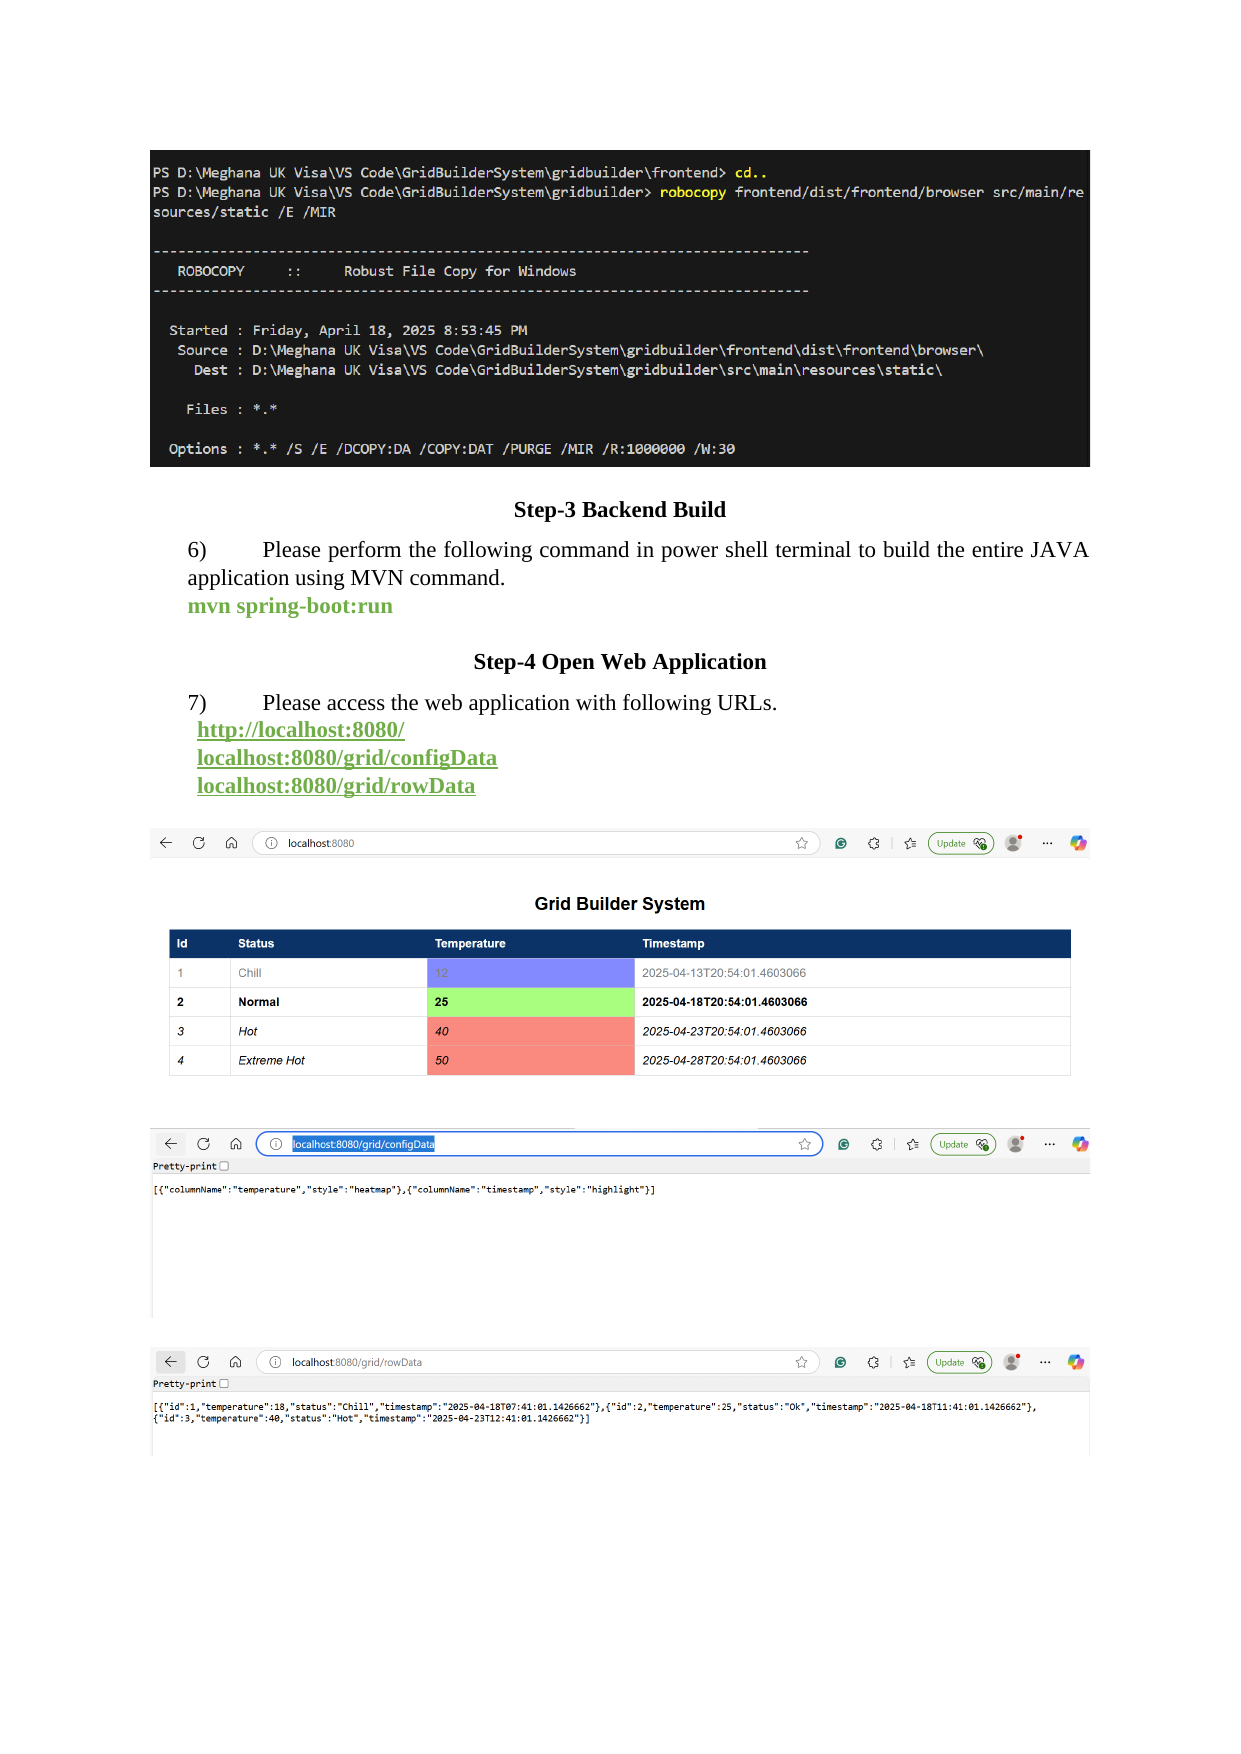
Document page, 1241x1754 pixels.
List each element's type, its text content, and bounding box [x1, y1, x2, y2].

text http://localhost:8080/ [197, 716, 1090, 743]
text Step-4 Open Web Application [150, 648, 1090, 674]
text Step-3 Backend Build [150, 496, 1090, 522]
text mvn spring-boot:run [187, 592, 1090, 619]
list Please perform the following command in power shell terminal to build the entire JAVA application using MVN command. [187, 536, 1090, 591]
text localhost:8080/grid/configData [197, 744, 1090, 771]
list Please access the web application with following URLs. [187, 688, 1090, 715]
text localhost:8080/grid/rowData [197, 772, 1090, 799]
